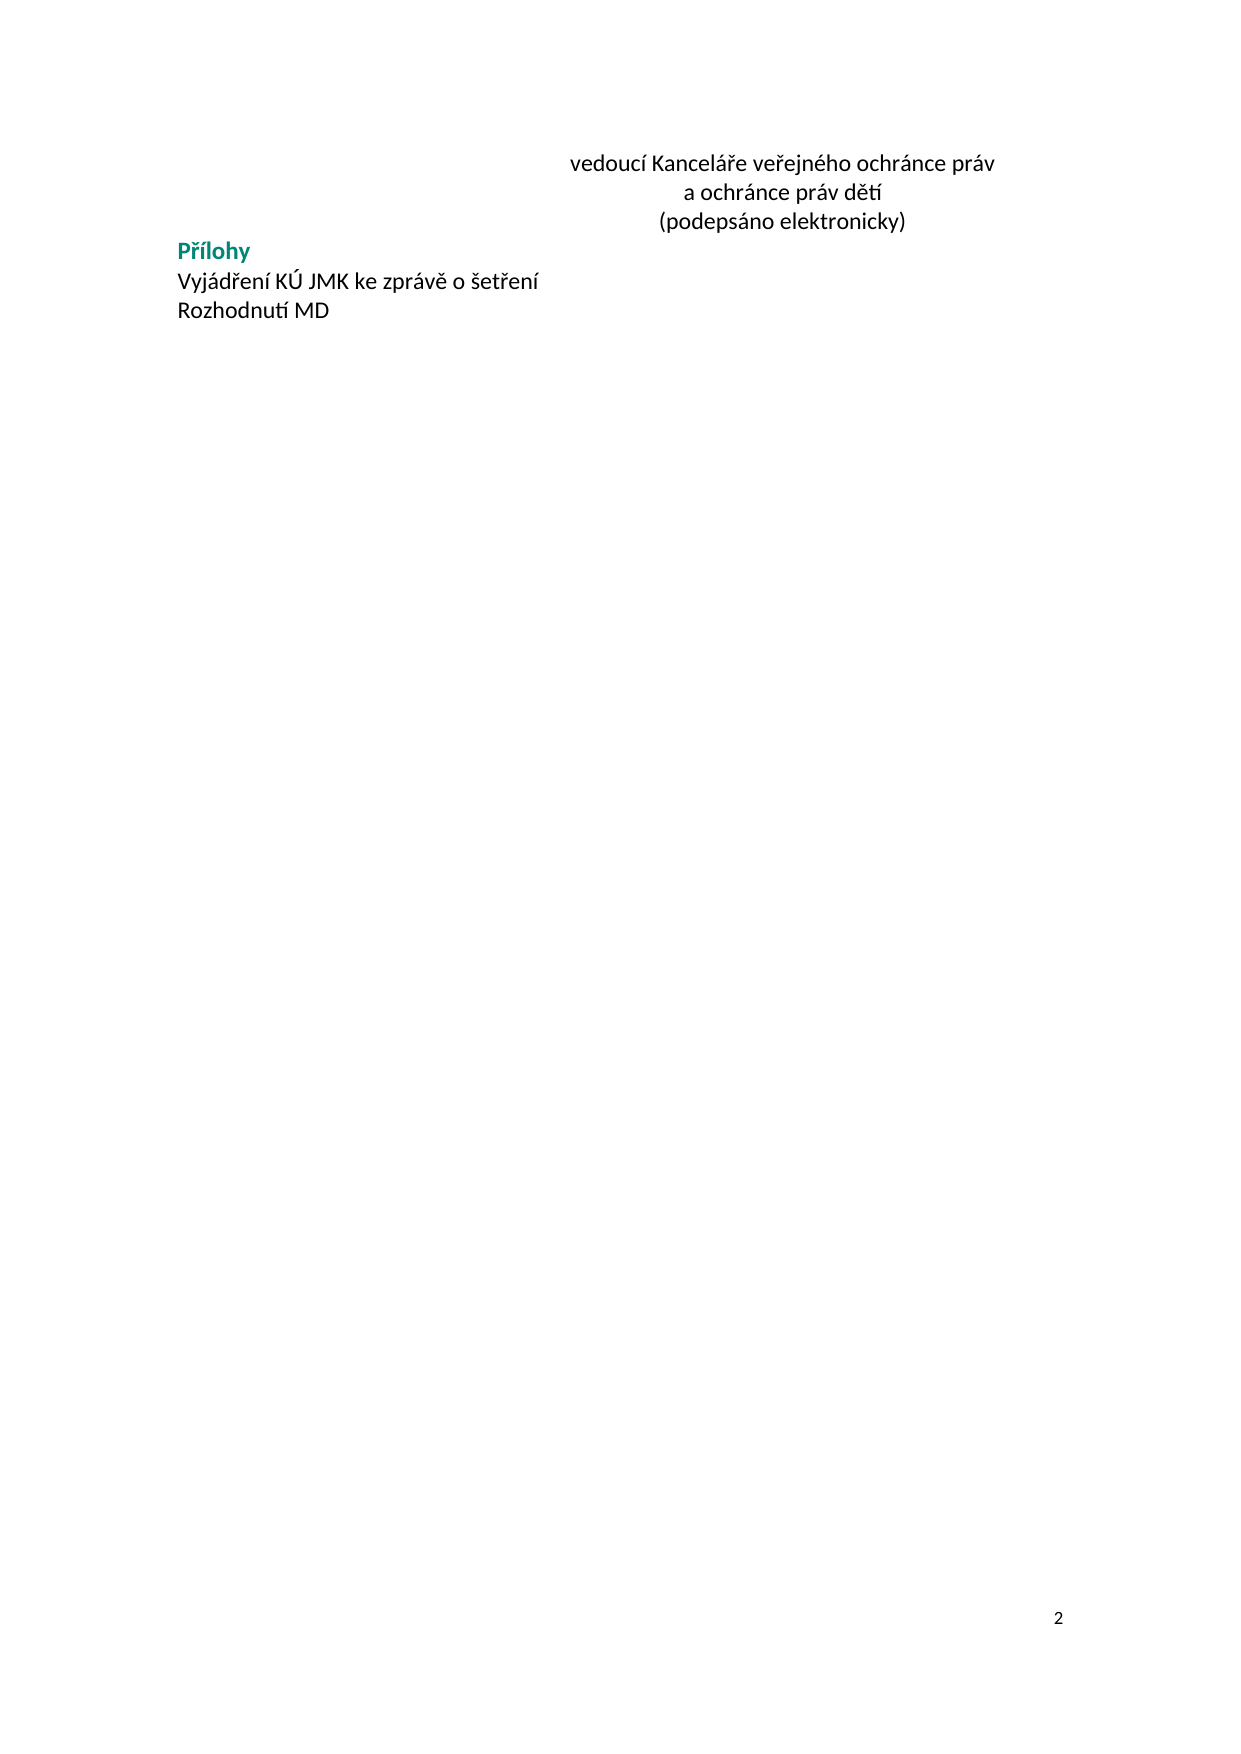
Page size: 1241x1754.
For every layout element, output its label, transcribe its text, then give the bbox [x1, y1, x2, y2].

text vedoucí Kanceláře veřejného ochránce práv [502, 148, 1063, 177]
text Vyjádření KÚ JMK ke zprávě o šetření [177, 266, 1063, 295]
text Přílohy [177, 236, 1063, 266]
text (podepsáno elektronicky) [502, 206, 1063, 236]
text a ochránce práv dětí [502, 177, 1063, 206]
text Rozhodnutí MD [177, 295, 1063, 324]
